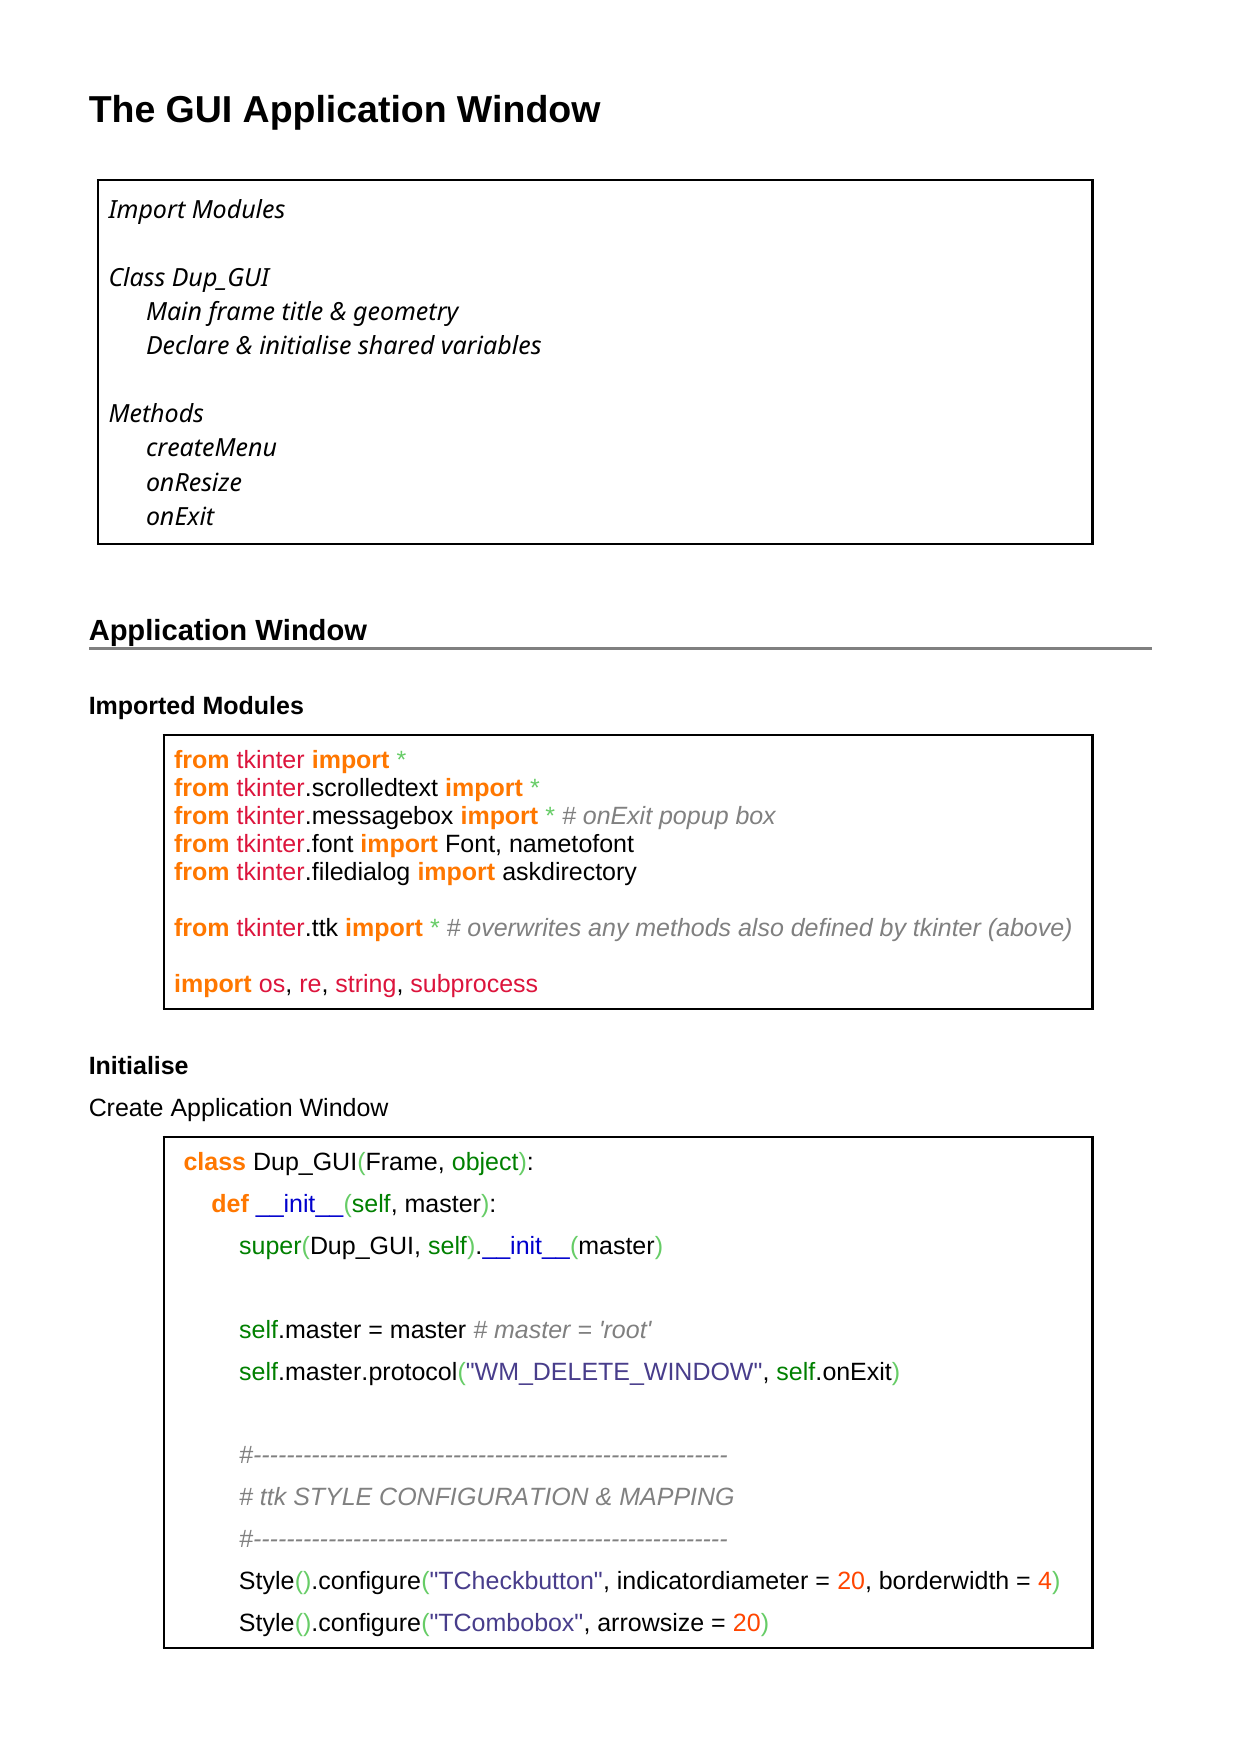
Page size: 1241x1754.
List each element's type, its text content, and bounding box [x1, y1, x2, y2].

table_header Import Modules Class Dup_GUI Main frame title & geometry Declare & initialise shared variables Methods createMenu onResize onExit [99, 181, 1091, 543]
subtitle Initialise [88, 1052, 1152, 1080]
subtitle Imported Modules [88, 692, 1152, 720]
table_header class Dup_GUI(Frame, object): def __init__(self, master): super(Dup_GUI, self).__init__(master) self.master = master # master = 'root' self.master.protocol("WM_DELETE_WINDOW", self.onExit) #--------------------------------------------------------- # ttk STYLE CONFIGURATION & MAPPING #--------------------------------------------------------- Style().configure("TCheckbutton", indicatordiameter = 20, borderwidth = 4) Style().configure("TCombobox", arrowsize = 20) [165, 1138, 1091, 1647]
subtitle Application Window [88, 614, 1152, 650]
subtitle Create Application Window [88, 1094, 1152, 1122]
subtitle The GUI Application Window [88, 88, 1152, 130]
table_header from tkinter import * from tkinter.scrolledtext import * from tkinter.messagebox import * # onExit popup box from tkinter.font import Font, nametofont from tkinter.filedialog import askdirectory from tkinter.ttk import * # overwrites any methods also defined by tkinter (above) import os, re, string, subprocess [165, 736, 1091, 1008]
